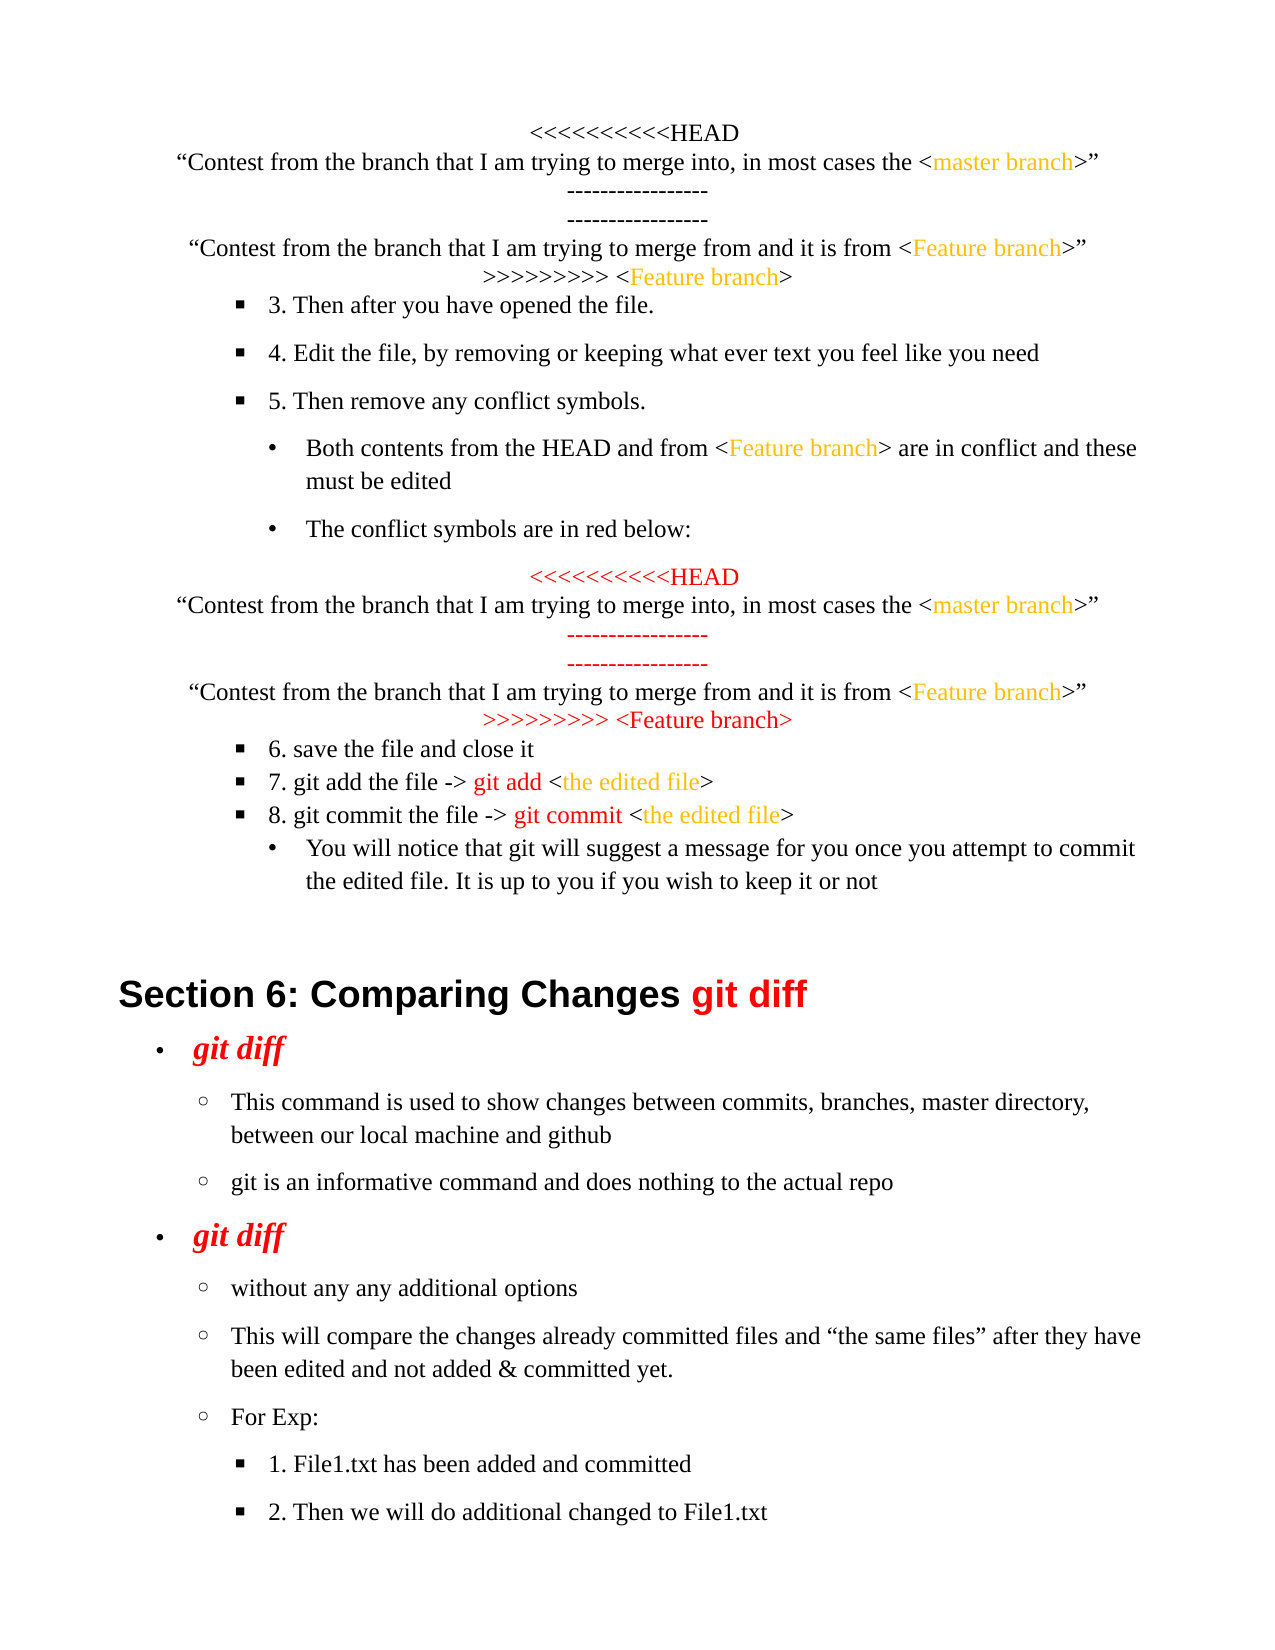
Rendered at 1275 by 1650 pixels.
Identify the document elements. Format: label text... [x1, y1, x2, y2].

list Both contents from the HEAD and from <Feature branch> are in conflict and these must be edited [268, 433, 1157, 495]
list This will compare the changes already committed files and “the same files” after they have been edited and not added & committed yet. [193, 1321, 1157, 1383]
text ----------------- [118, 176, 1157, 204]
text ----------------- [118, 204, 1157, 233]
text <<<<<<<<<<HEAD [118, 118, 1157, 147]
list 5. Then remove any conflict symbols. [231, 386, 1157, 414]
list You will notice that git will suggest a message for you once you attempt to commit the edited file. It is up to you if you wish to keep it or not [268, 833, 1157, 895]
text “Contest from the branch that I am trying to merge into, in most cases the <master branch>” [118, 590, 1157, 619]
list This command is used to show changes between commits, branches, master directory, between our local machine and github [193, 1087, 1157, 1148]
text <<<<<<<<<<HEAD [118, 562, 1157, 590]
list 6. save the file and close it [231, 734, 1157, 763]
list git diff [156, 1215, 1157, 1253]
text “Contest from the branch that I am trying to merge into, in most cases the <master branch>” [118, 147, 1157, 176]
list The conflict symbols are in red below: [268, 514, 1157, 543]
text ----------------- [118, 619, 1157, 648]
text >>>>>>>>> <Feature branch> [118, 705, 1157, 734]
list without any any additional options [193, 1273, 1157, 1302]
list 1. File1.txt has been added and committed [231, 1449, 1157, 1478]
list 3. Then after you have opened the file. [231, 291, 1157, 319]
list 8. git commit the file -> git commit <the edited file> [231, 800, 1157, 829]
text >>>>>>>>> <Feature branch> [118, 262, 1157, 291]
list git is an informative command and does nothing to the actual repo [193, 1167, 1157, 1196]
text ----------------- [118, 648, 1157, 677]
text “Contest from the branch that I am trying to merge from and it is from <Feature branch>” [118, 677, 1157, 705]
list git diff [156, 1028, 1157, 1066]
list 2. Then we will do additional changed to File1.txt [231, 1497, 1157, 1526]
list For Exp: [193, 1402, 1157, 1431]
list 4. Edit the file, by removing or keeping what ever text you feel like you need [231, 338, 1157, 367]
text “Contest from the branch that I am trying to merge from and it is from <Feature branch>” [118, 233, 1157, 262]
list 7. git add the file -> git add <the edited file> [231, 767, 1157, 796]
subtitle Section 6: Comparing Changes git diff [118, 972, 1157, 1016]
